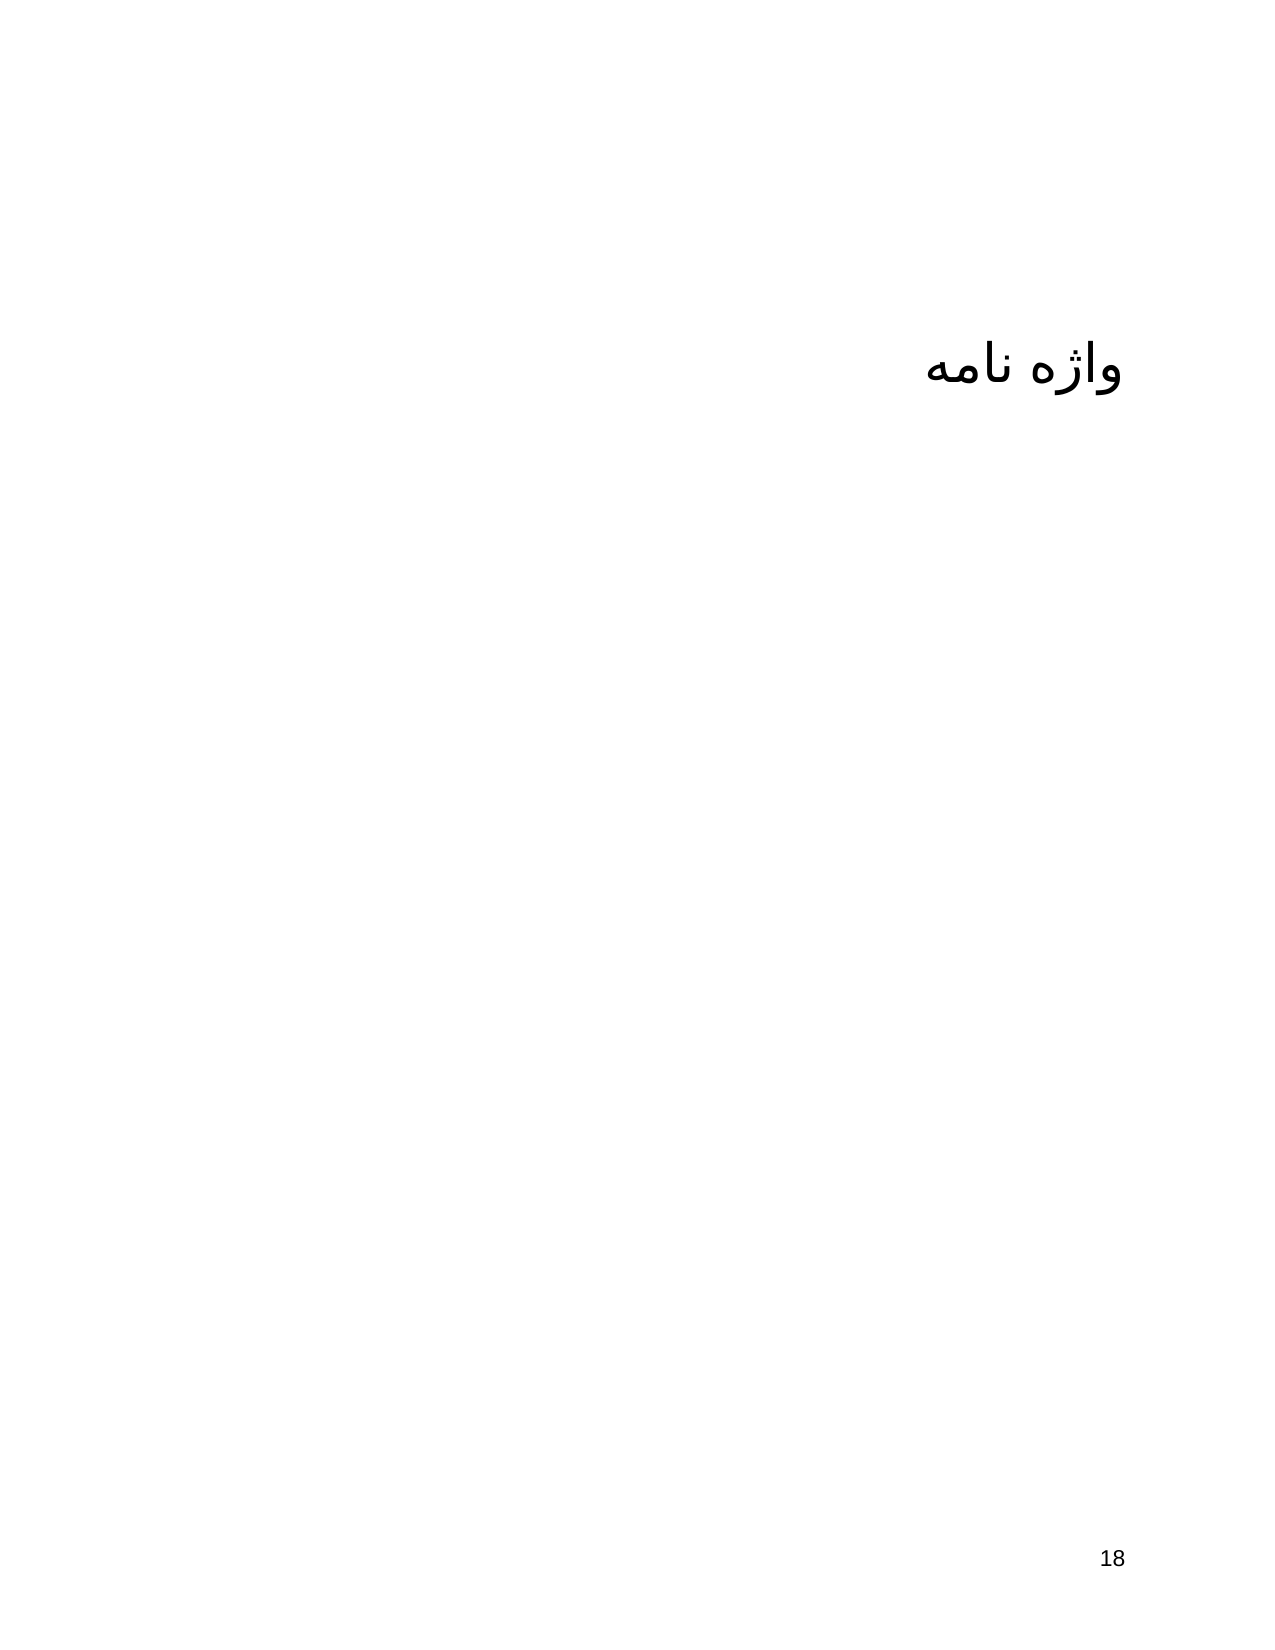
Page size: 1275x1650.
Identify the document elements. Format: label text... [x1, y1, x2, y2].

subtitle واژه نامه [150, 331, 1125, 393]
